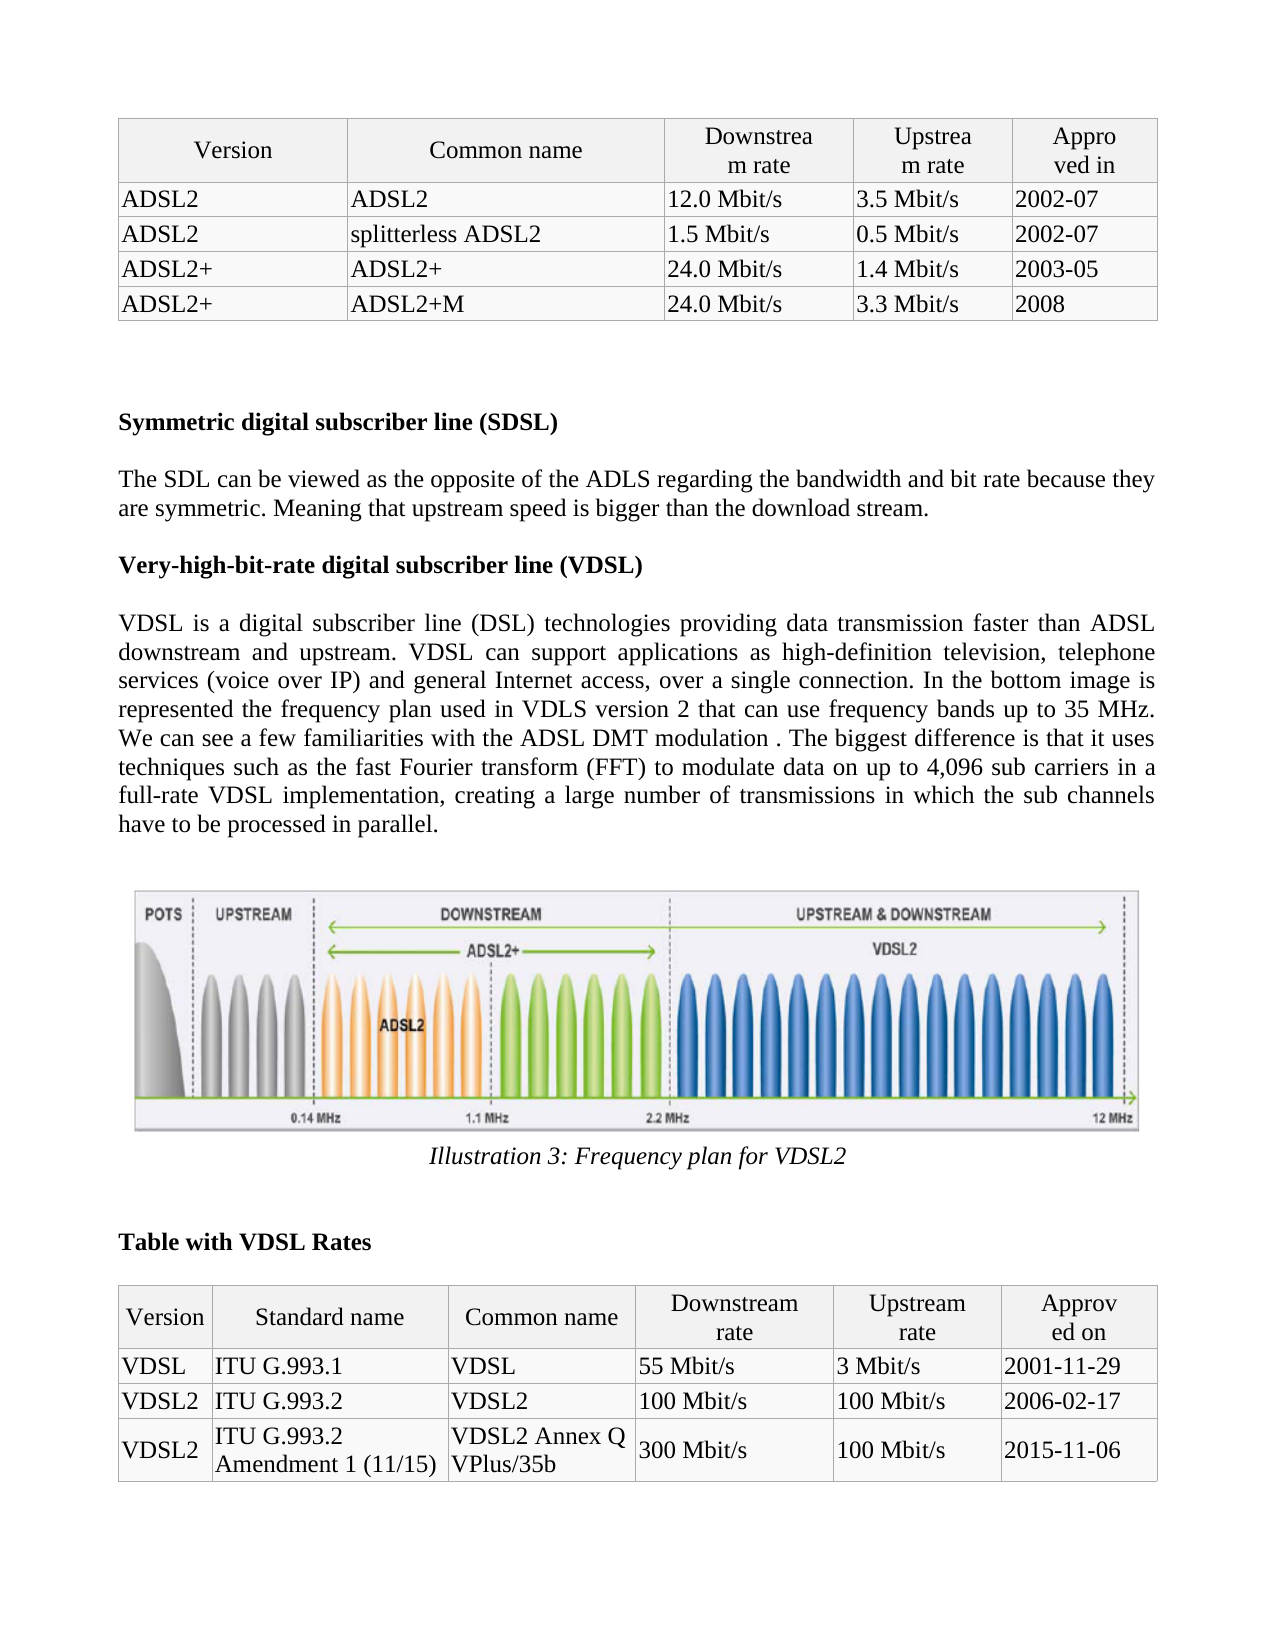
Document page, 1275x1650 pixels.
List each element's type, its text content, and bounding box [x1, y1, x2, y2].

table_cell ADSL2 [119, 217, 347, 251]
table_cell 0.5 Mbit/s [854, 217, 1012, 251]
table_header Upstream rate [854, 119, 1012, 182]
table_cell ADSL2+M [348, 287, 664, 320]
table_header Standard name [213, 1286, 448, 1348]
table_cell VDSL2 [119, 1419, 212, 1481]
text Symmetric digital subscriber line (SDSL) [118, 407, 1157, 435]
table_header Common name [348, 119, 664, 182]
table_cell 55 Mbit/s [636, 1349, 833, 1383]
table_cell ADSL2+ [348, 252, 664, 286]
text Very-high-bit-rate digital subscriber line (VDSL) [118, 550, 1157, 579]
table_cell 2002-07 [1013, 183, 1157, 216]
table_cell ADSL2+ [119, 252, 347, 286]
table_cell 3.5 Mbit/s [854, 183, 1012, 216]
table_header Common name [449, 1286, 635, 1348]
picture [123, 879, 1152, 1142]
table_cell ADSL2 [119, 183, 347, 216]
table_cell 3.3 Mbit/s [854, 287, 1012, 320]
table_cell 2001-11-29 [1002, 1349, 1157, 1383]
table_cell 100 Mbit/s [636, 1384, 833, 1418]
table_cell 24.0 Mbit/s [665, 252, 853, 286]
table_cell 12.0 Mbit/s [665, 183, 853, 216]
table_cell 3 Mbit/s [834, 1349, 1001, 1383]
table_cell 100 Mbit/s [834, 1384, 1001, 1418]
table_header Upstream rate [834, 1286, 1001, 1348]
table_cell VDSL [449, 1349, 635, 1383]
table_cell 100 Mbit/s [834, 1419, 1001, 1481]
table_cell 2008 [1013, 287, 1157, 320]
table_cell 2002-07 [1013, 217, 1157, 251]
table_cell 24.0 Mbit/s [665, 287, 853, 320]
table_cell 2015-11-06 [1002, 1419, 1157, 1481]
table_cell 300 Mbit/s [636, 1419, 833, 1481]
table_cell ITU G.993.2 [213, 1384, 448, 1418]
table_cell ITU G.993.2 Amendment 1 (11/15) [213, 1419, 448, 1481]
text VDSL is a digital subscriber line (DSL) technologies providing data transmission faster than ADSL downstream and upstream. VDSL can support applications as high-definition television, telephone services (voice over IP) and general Internet access, over a single connection. In the bottom image is represented the frequency plan used in VDLS version 2 that can use frequency bands up to 35 MHz. We can see a few familiarities with the ADSL DMT modulation . The biggest difference is that it uses techniques such as the fast Fourier transform (FFT) to modulate data on up to 4,096 sub carriers in a full-rate VDSL implementation, creating a large number of transmissions in which the sub channels have to be processed in parallel. [118, 608, 1157, 838]
table_cell 1.4 Mbit/s [854, 252, 1012, 286]
table_cell VDSL2 [449, 1384, 635, 1418]
table_header Version [119, 119, 347, 182]
text Illustration 3: Frequency plan for VDSL2 [118, 879, 1157, 1170]
table_header Downstream rate [636, 1286, 833, 1348]
table_header Approved on [1002, 1286, 1157, 1348]
table_cell splitterless ADSL2 [348, 217, 664, 251]
table_cell ITU G.993.1 [213, 1349, 448, 1383]
table_cell VDSL [119, 1349, 212, 1383]
table_cell 2006-02-17 [1002, 1384, 1157, 1418]
table_cell VDSL2 Annex Q VPlus/35b [449, 1419, 635, 1481]
table_header Approved in [1013, 119, 1157, 182]
table_cell ADSL2 [348, 183, 664, 216]
table_cell 1.5 Mbit/s [665, 217, 853, 251]
table_header Downstream rate [665, 119, 853, 182]
table_cell 2003-05 [1013, 252, 1157, 286]
table_cell VDSL2 [119, 1384, 212, 1418]
table_cell ADSL2+ [119, 287, 347, 320]
text Table with VDSL Rates [118, 1227, 1157, 1256]
text The SDL can be viewed as the opposite of the ADLS regarding the bandwidth and bit rate because they are symmetric. Meaning that upstream speed is bigger than the download stream. [118, 464, 1157, 522]
table_header Version [119, 1286, 212, 1348]
